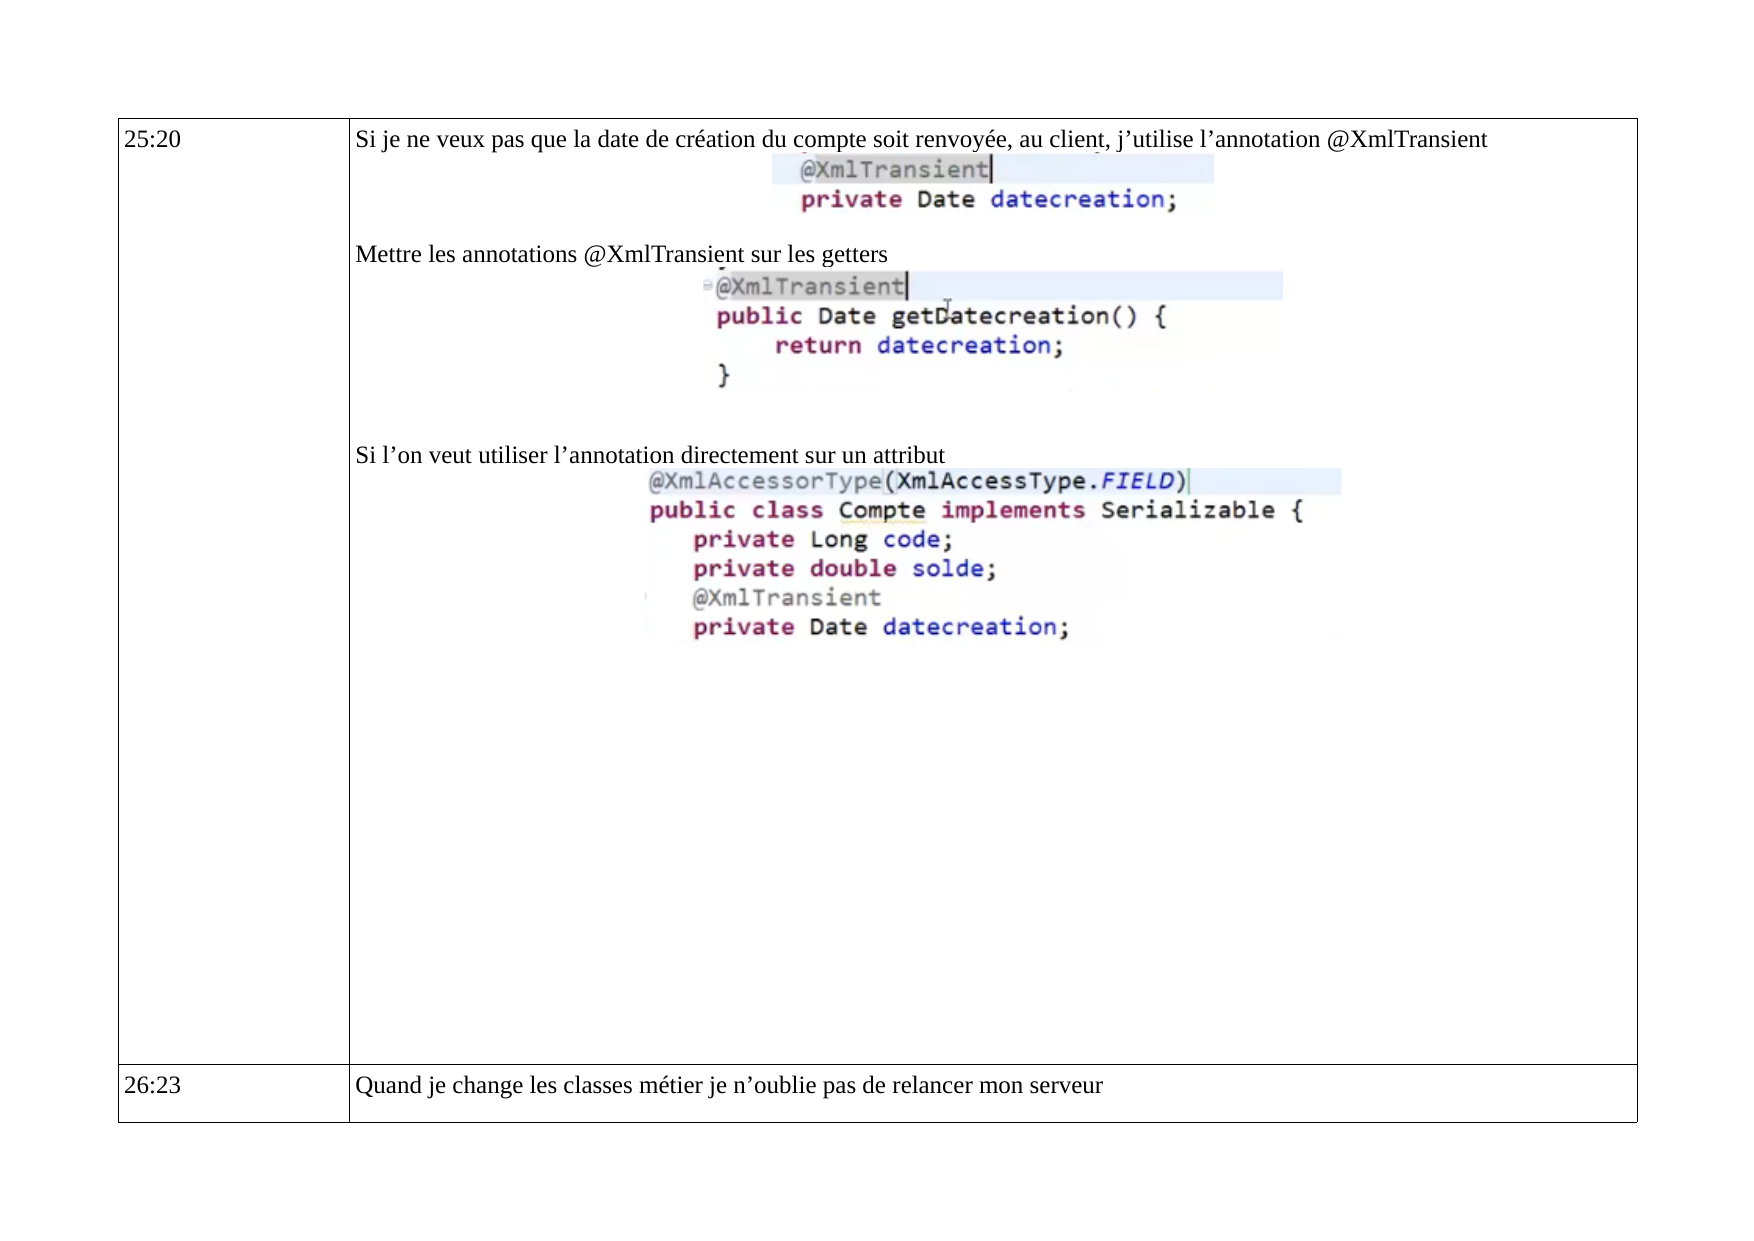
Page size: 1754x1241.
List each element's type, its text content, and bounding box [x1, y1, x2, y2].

table_cell Quand je change les classes métier je n’oublie pas de relancer mon serveur [350, 1065, 1637, 1122]
table_cell 25:20 [119, 119, 349, 1064]
picture [644, 468, 1342, 644]
picture [772, 152, 1215, 214]
table_cell Si je ne veux pas que la date de création du compte soit renvoyée, au client, j’utilise l’annotation @XmlTransient Mettre les annotations @XmlTransient sur les getters Si l’on veut utiliser l’annotation directement sur un attribut [350, 119, 1637, 1064]
picture [703, 267, 1283, 392]
table_cell 26:23 [119, 1065, 349, 1122]
